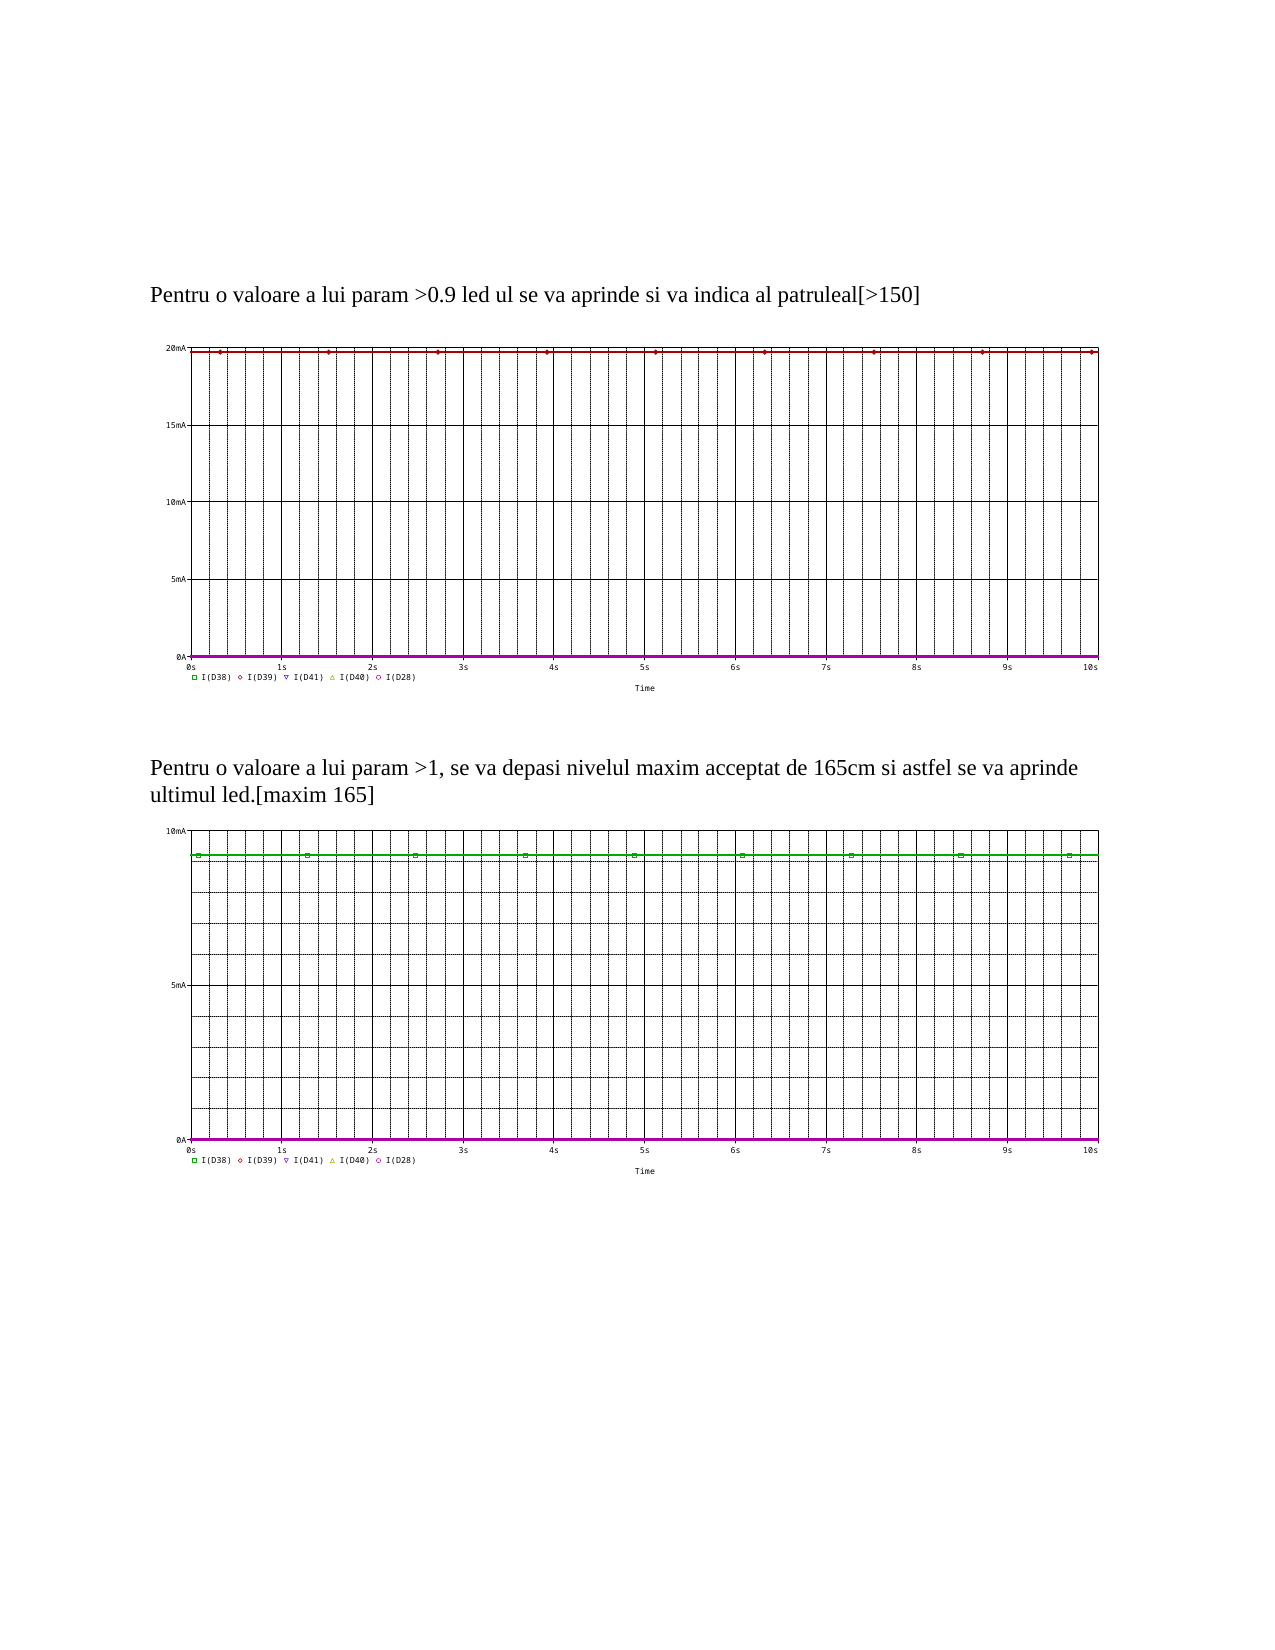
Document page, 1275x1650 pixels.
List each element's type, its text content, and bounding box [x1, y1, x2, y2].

text Pentru o valoare a lui param >0.9 led ul se va aprinde si va indica al patruleal[>150] [150, 281, 1125, 308]
text Pentru o valoare a lui param >1, se va depasi nivelul maxim acceptat de 165cm si astfel se va aprinde ultimul led.[maxim 165] [150, 754, 1125, 808]
